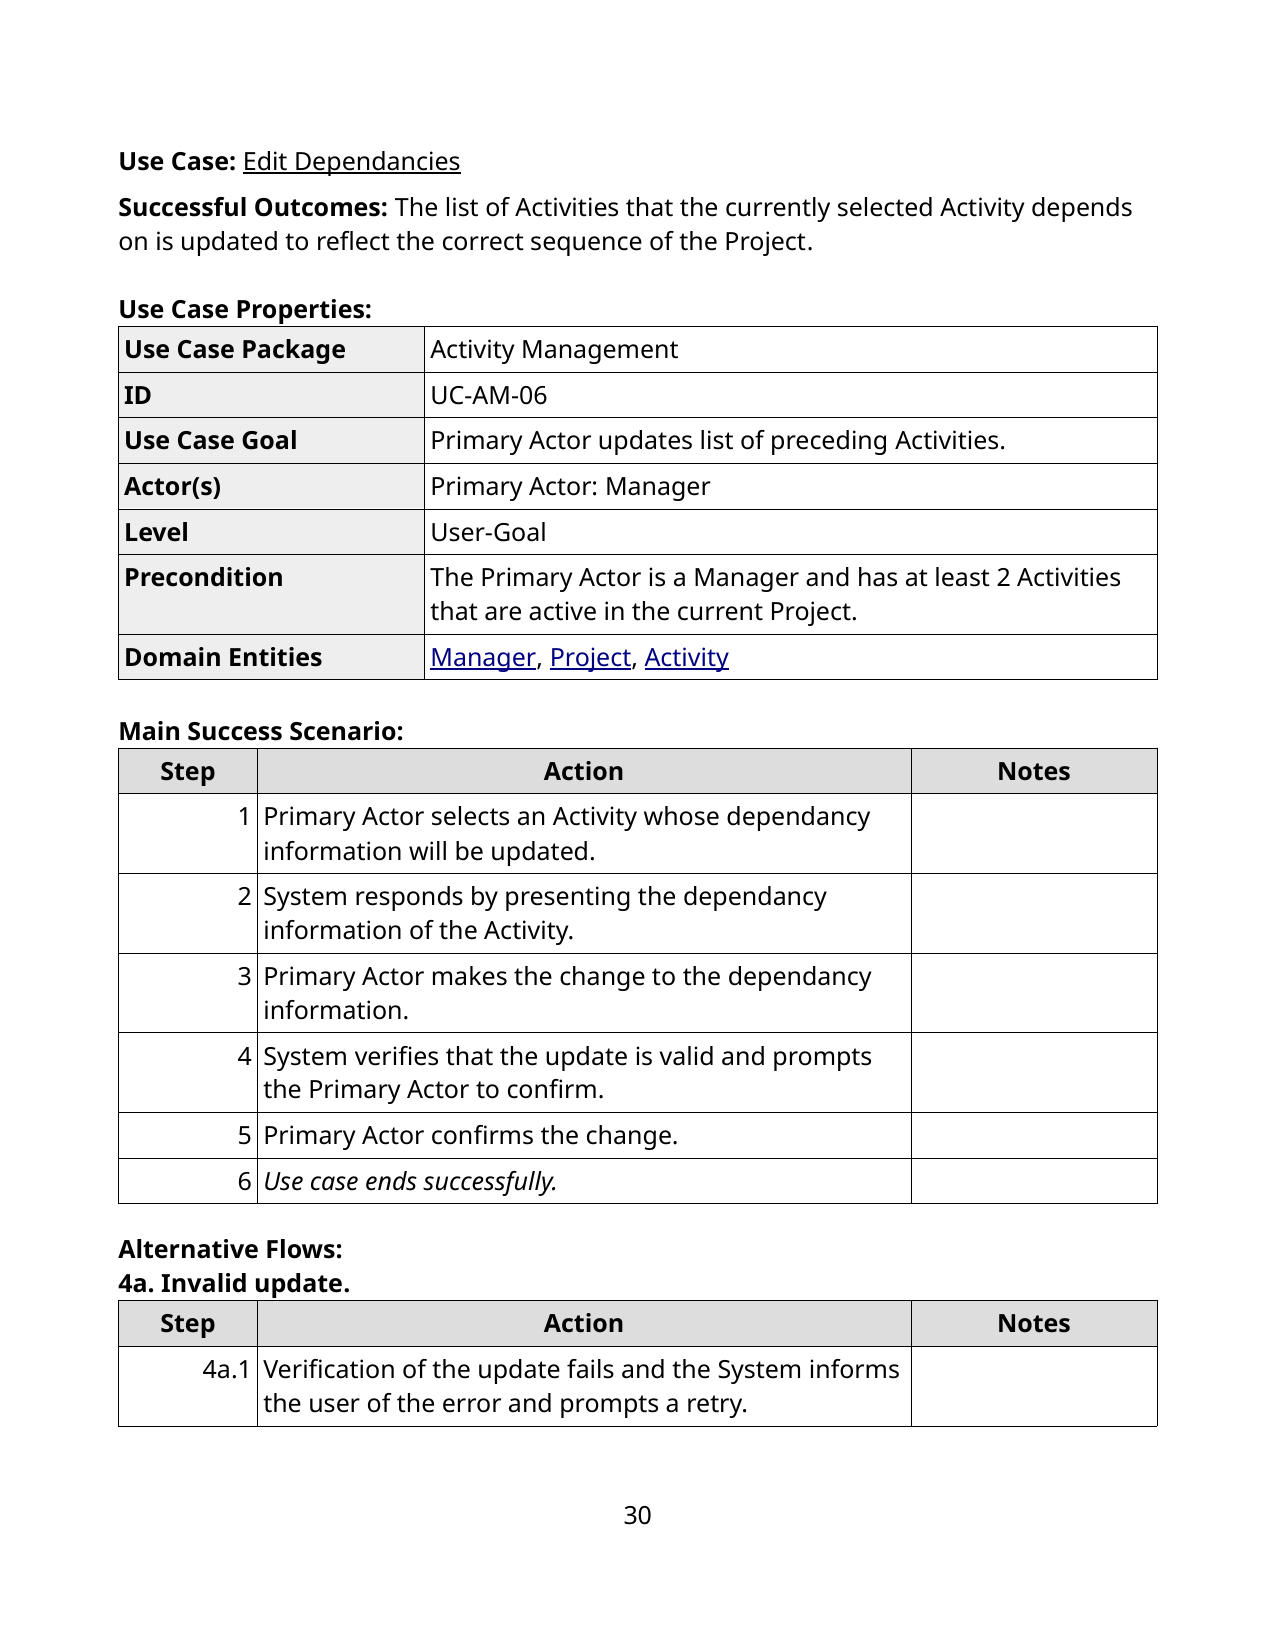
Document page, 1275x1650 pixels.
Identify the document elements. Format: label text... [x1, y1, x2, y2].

text 4a. Invalid update. [118, 1266, 1157, 1300]
table_cell UC-AM-06 [425, 373, 1157, 417]
subtitle Use Case: Edit Dependancies [118, 143, 1157, 177]
table_cell User-Goal [425, 510, 1157, 554]
table_cell Domain Entities [119, 635, 424, 679]
table_cell 6 [119, 1159, 257, 1203]
table_cell Primary Actor makes the change to the dependancy information. [258, 954, 911, 1032]
table_cell [912, 1113, 1157, 1158]
table_cell System verifies that the update is valid and prompts the Primary Actor to confirm. [258, 1033, 911, 1112]
table_cell [912, 874, 1157, 953]
table_cell System responds by presenting the dependancy information of the Activity. [258, 874, 911, 953]
table_cell Precondition [119, 555, 424, 634]
text Successful Outcomes: The list of Activities that the currently selected Activity depends on is updated to reflect the correct sequence of the Project. [118, 190, 1157, 258]
table_cell 1 [119, 794, 257, 873]
table_cell [912, 794, 1157, 873]
table_header Step [119, 749, 257, 793]
table_header Step [119, 1301, 257, 1346]
table_cell Primary Actor: Manager [425, 464, 1157, 508]
table_cell Use Case Goal [119, 418, 424, 463]
table_header Action [258, 749, 911, 793]
table_cell 4a.1 [119, 1347, 257, 1426]
table_cell The Primary Actor is a Manager and has at least 2 Activities that are active in the current Project. [425, 555, 1157, 634]
table_header Action [258, 1301, 911, 1346]
table_cell 3 [119, 954, 257, 1032]
table_header Notes [912, 749, 1157, 793]
table_cell Verification of the update fails and the System informs the user of the error and prompts a retry. [258, 1347, 911, 1426]
table_cell [912, 1159, 1157, 1203]
table_cell 5 [119, 1113, 257, 1158]
table_cell Manager, Project, Activity [425, 635, 1157, 679]
table_cell Actor(s) [119, 464, 424, 508]
table_header Use Case Package [119, 327, 424, 372]
text Alternative Flows: [118, 1232, 1157, 1266]
table_cell 2 [119, 874, 257, 953]
table_cell Level [119, 510, 424, 554]
table_cell 4 [119, 1033, 257, 1112]
table_cell [912, 1033, 1157, 1112]
table_cell ID [119, 373, 424, 417]
table_cell [912, 1347, 1157, 1426]
table_header Activity Management [425, 327, 1157, 372]
table_cell Use case ends successfully. [258, 1159, 911, 1203]
table_cell Primary Actor updates list of preceding Activities. [425, 418, 1157, 463]
table_cell [912, 954, 1157, 1032]
text Main Success Scenario: [118, 713, 1157, 748]
table_header Notes [912, 1301, 1157, 1346]
table_cell Primary Actor selects an Activity whose dependancy information will be updated. [258, 794, 911, 873]
text Use Case Properties: [118, 292, 1157, 326]
table_cell Primary Actor confirms the change. [258, 1113, 911, 1158]
